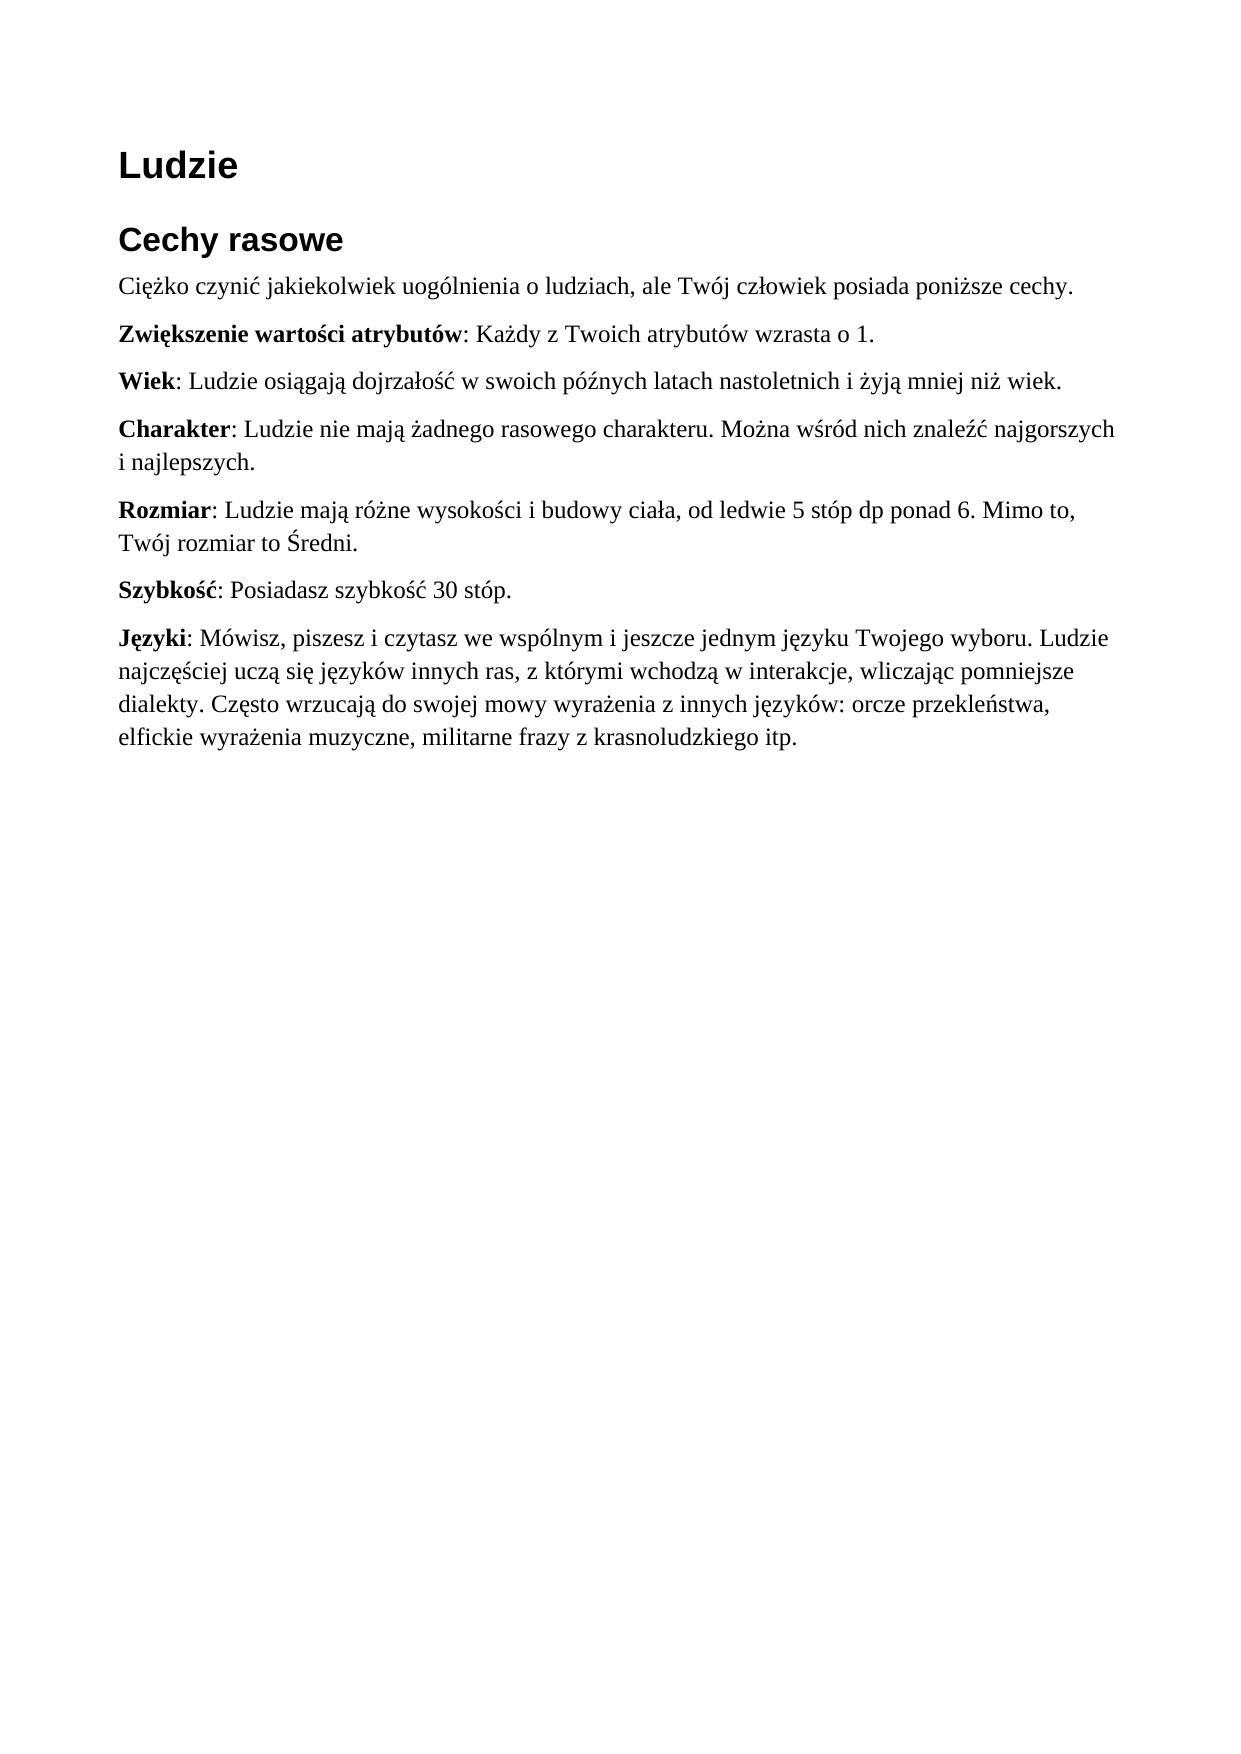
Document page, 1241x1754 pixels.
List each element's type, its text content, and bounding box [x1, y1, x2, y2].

text Szybkość: Posiadasz szybkość 30 stóp. [118, 575, 1122, 604]
text Charakter: Ludzie nie mają żadnego rasowego charakteru. Można wśród nich znaleźć najgorszych i najlepszych. [118, 414, 1122, 476]
text Ciężko czynić jakiekolwiek uogólnienia o ludziach, ale Twój człowiek posiada poniższe cechy. [118, 271, 1122, 300]
subtitle Cechy rasowe [118, 220, 1122, 259]
text Wiek: Ludzie osiągają dojrzałość w swoich późnych latach nastoletnich i żyją mniej niż wiek. [118, 366, 1122, 395]
subtitle Ludzie [118, 143, 1122, 187]
text Rozmiar: Ludzie mają różne wysokości i budowy ciała, od ledwie 5 stóp dp ponad 6. Mimo to, Twój rozmiar to Średni. [118, 495, 1122, 556]
text Zwiększenie wartości atrybutów: Każdy z Twoich atrybutów wzrasta o 1. [118, 319, 1122, 348]
text Języki: Mówisz, piszesz i czytasz we wspólnym i jeszcze jednym języku Twojego wyboru. Ludzie najczęściej uczą się języków innych ras, z którymi wchodzą w interakcje, wliczając pomniejsze dialekty. Często wrzucają do swojej mowy wyrażenia z innych języków: orcze przekleństwa, elfickie wyrażenia muzyczne, militarne frazy z krasnoludzkiego itp. [118, 623, 1122, 751]
